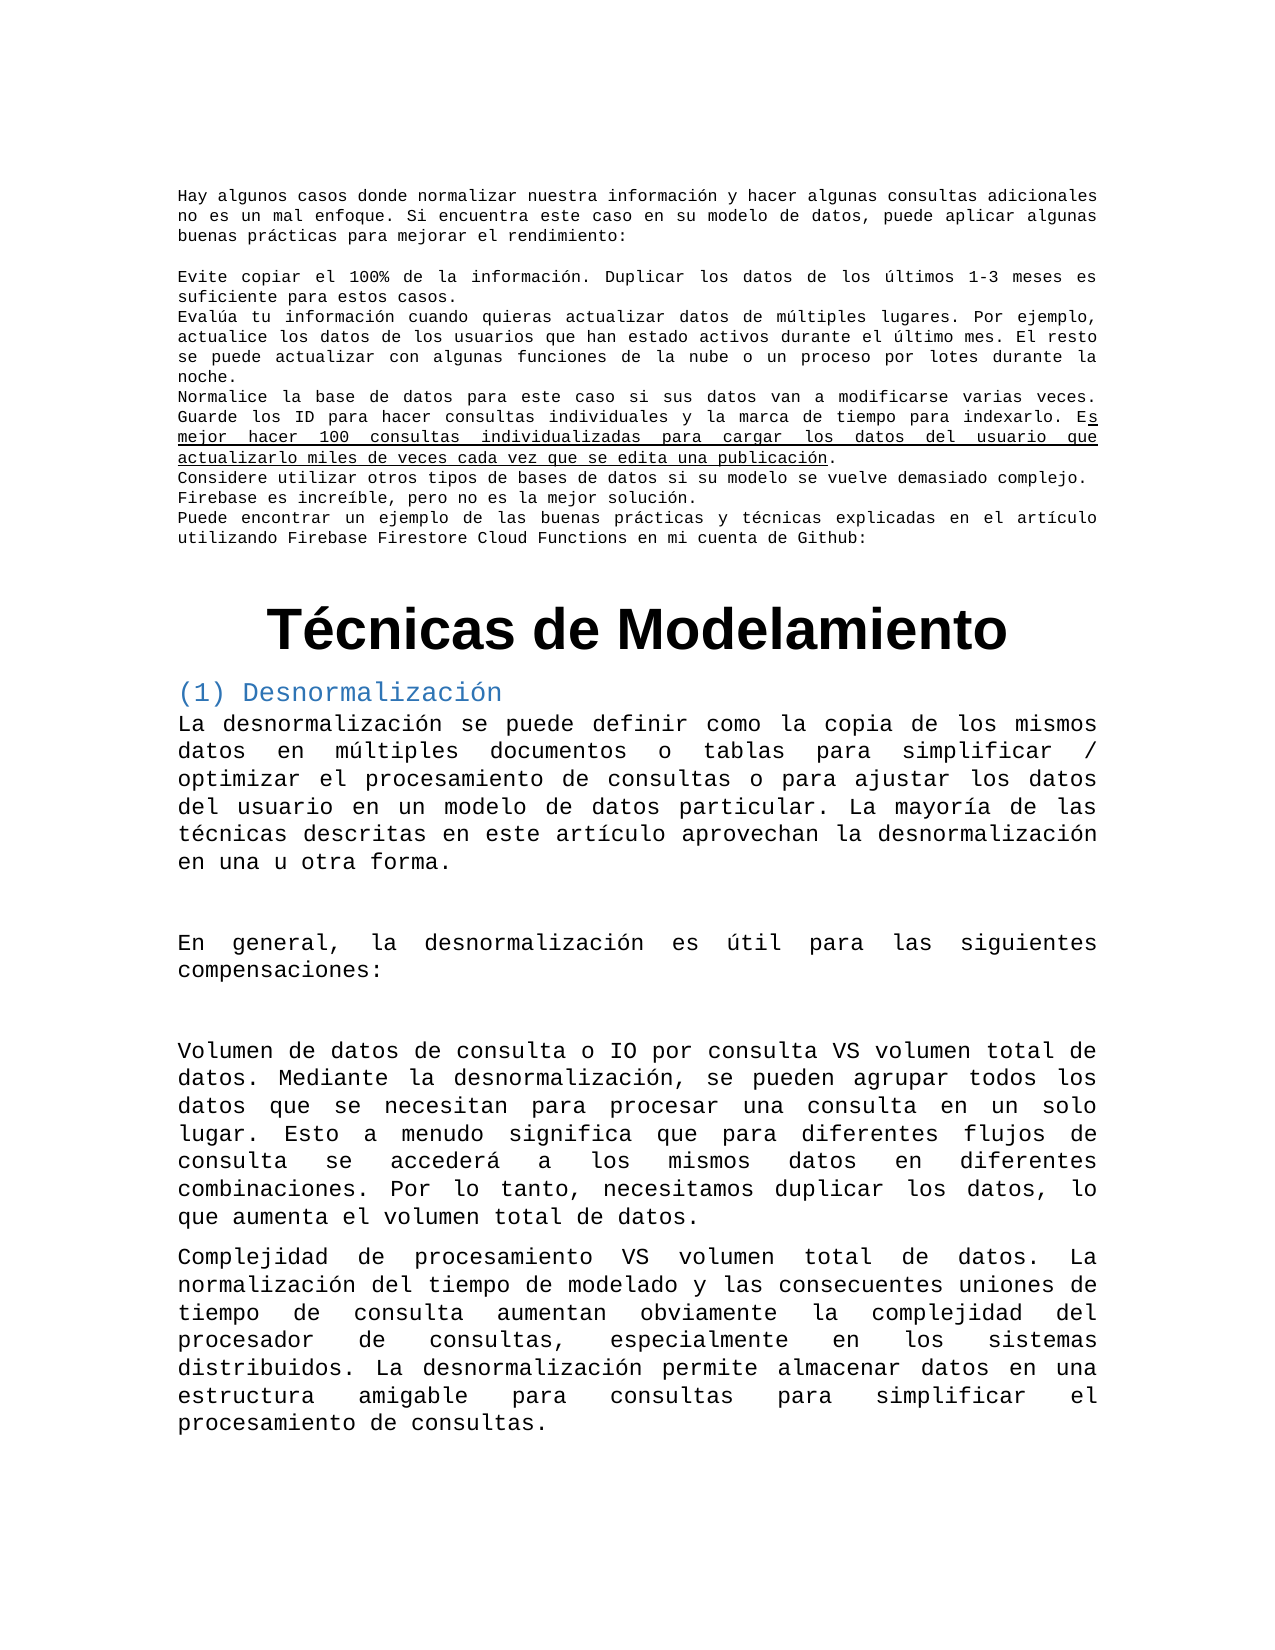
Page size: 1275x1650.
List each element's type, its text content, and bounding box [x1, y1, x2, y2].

text En general, la desnormalización es útil para las siguientes compensaciones: [177, 931, 1098, 984]
text Volumen de datos de consulta o IO por consulta VS volumen total de datos. Mediante la desnormalización, se pueden agrupar todos los datos que se necesitan para procesar una consulta en un solo lugar. Esto a menudo significa que para diferentes flujos de consulta se accederá a los mismos datos en diferentes combinaciones. Por lo tanto, necesitamos duplicar los datos, lo que aumenta el volumen total de datos. [177, 1039, 1098, 1231]
text actualizarlo miles de veces cada vez que se edita una publicación. [177, 445, 1098, 468]
text Evalúa tu información cuando quieras actualizar datos de múltiples lugares. Por ejemplo, actualice los datos de los usuarios que han estado activos durante el último mes. El resto se puede actualizar con algunas funciones de la nube o un proceso por lotes durante la noche. [177, 308, 1098, 388]
text Firebase es increíble, pero no es la mejor solución. [177, 489, 1098, 508]
text La desnormalización se puede definir como la copia de los mismos datos en múltiples documentos o tablas para simplificar / optimizar el procesamiento de consultas o para ajustar los datos del usuario en un modelo de datos particular. La mayoría de las técnicas descritas en este artículo aprovechan la desnormalización en una u otra forma. [177, 712, 1098, 876]
text Considere utilizar otros tipos de bases de datos si su modelo se vuelve demasiado complejo. [177, 469, 1098, 488]
text Evite copiar el 100% de la información. Duplicar los datos de los últimos 1-3 meses es suficiente para estos casos. [177, 268, 1098, 307]
text Complejidad de procesamiento VS volumen total de datos. La normalización del tiempo de modelado y las consecuentes uniones de tiempo de consulta aumentan obviamente la complejidad del procesador de consultas, especialmente en los sistemas distribuidos. La desnormalización permite almacenar datos en una estructura amigable para consultas para simplificar el procesamiento de consultas. [177, 1245, 1098, 1438]
text Normalice la base de datos para este caso si sus datos van a modificarse varias veces. Guarde los ID para hacer consultas individuales y la marca de tiempo para indexarlo. Es mejor hacer 100 consultas individualizadas para cargar los datos del usuario que [177, 389, 1098, 444]
text Hay algunos casos donde normalizar nuestra información y hacer algunas consultas adicionales no es un mal enfoque. Si encuentra este caso en su modelo de datos, puede aplicar algunas buenas prácticas para mejorar el rendimiento: [177, 188, 1098, 247]
title Técnicas de Modelamiento [177, 595, 1098, 662]
text Puede encontrar un ejemplo de las buenas prácticas y técnicas explicadas en el artículo utilizando Firebase Firestore Cloud Functions en mi cuenta de Github: [177, 509, 1098, 548]
subtitle (1) Desnormalización [177, 679, 1098, 710]
